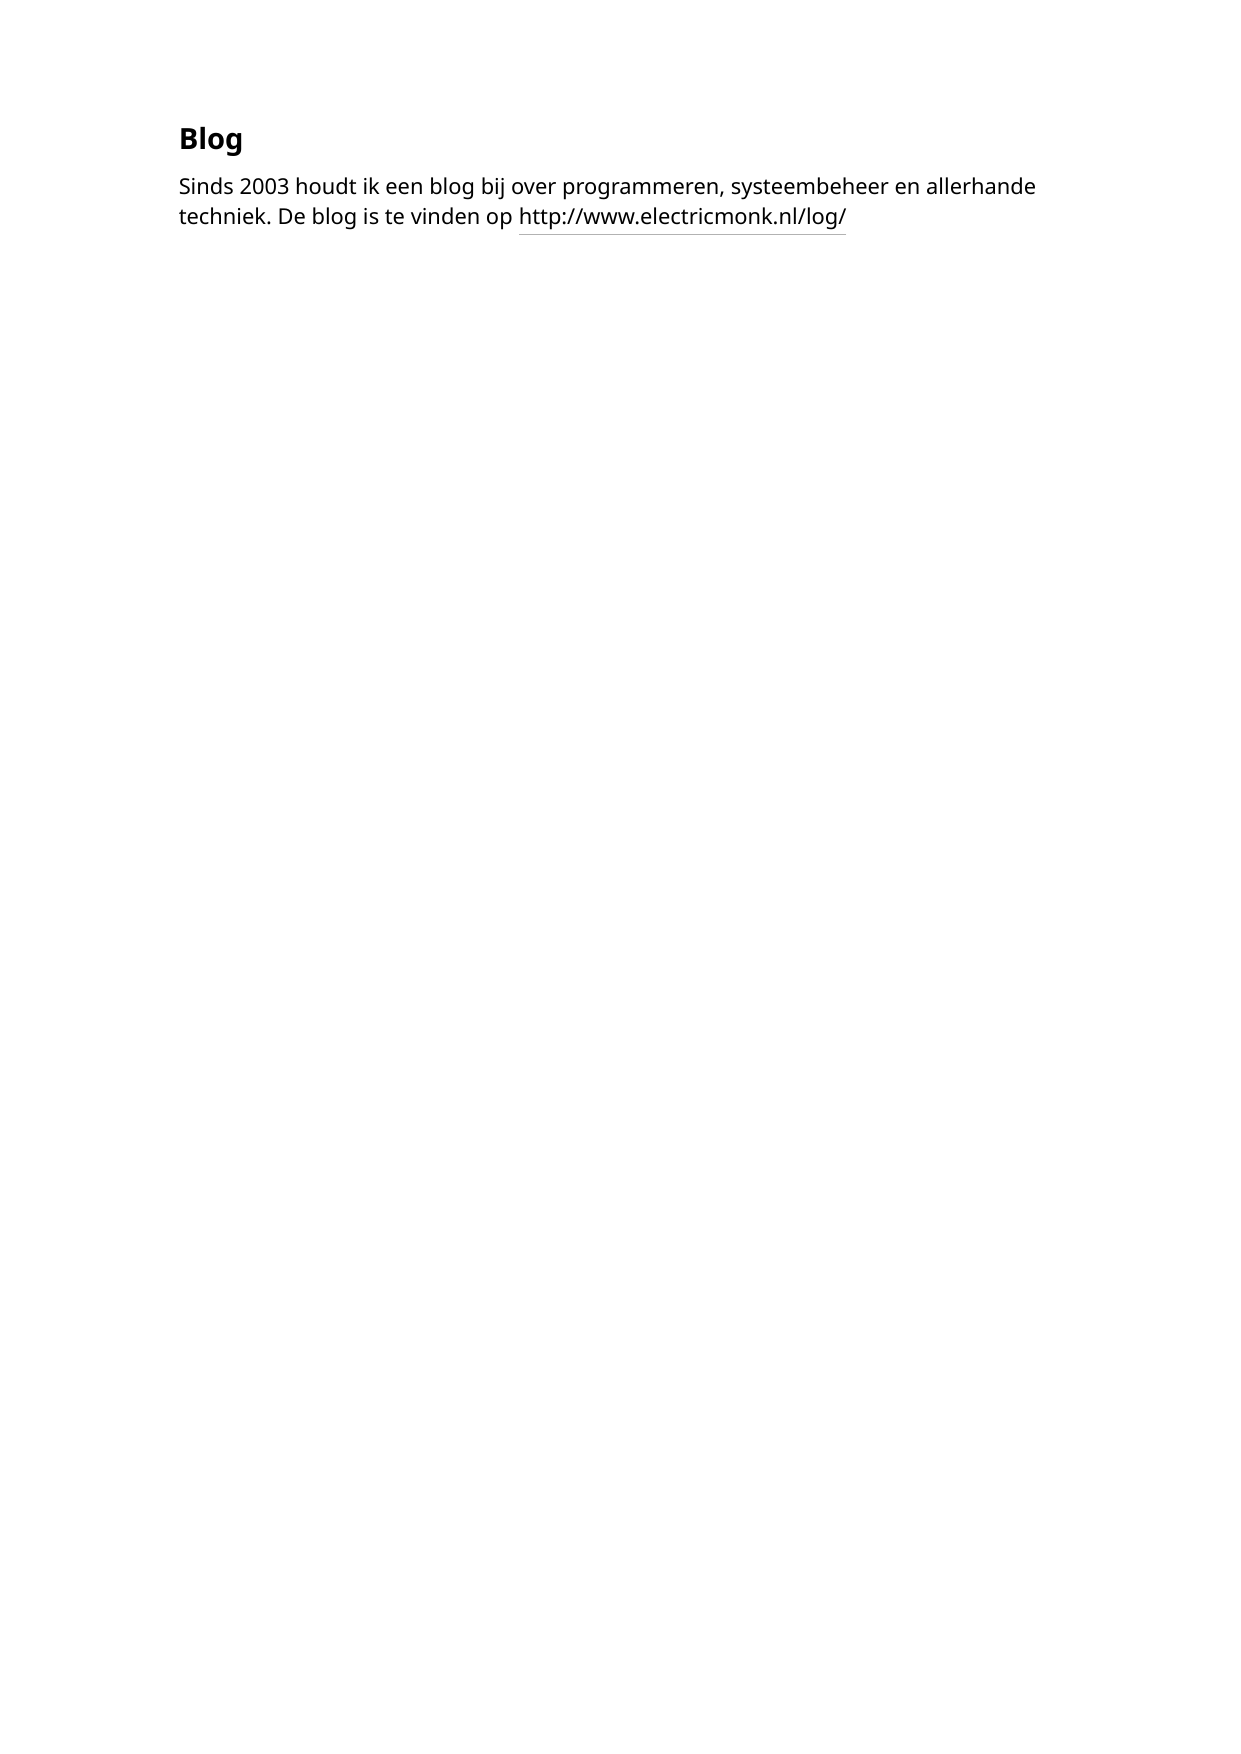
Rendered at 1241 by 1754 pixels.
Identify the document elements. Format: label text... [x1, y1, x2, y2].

text Sinds 2003 houdt ik een blog bij over programmeren, systeembeheer en allerhande techniek. De blog is te vinden op http://www.electricmonk.nl/log/ [178, 170, 1122, 230]
subtitle Blog [178, 118, 1122, 158]
